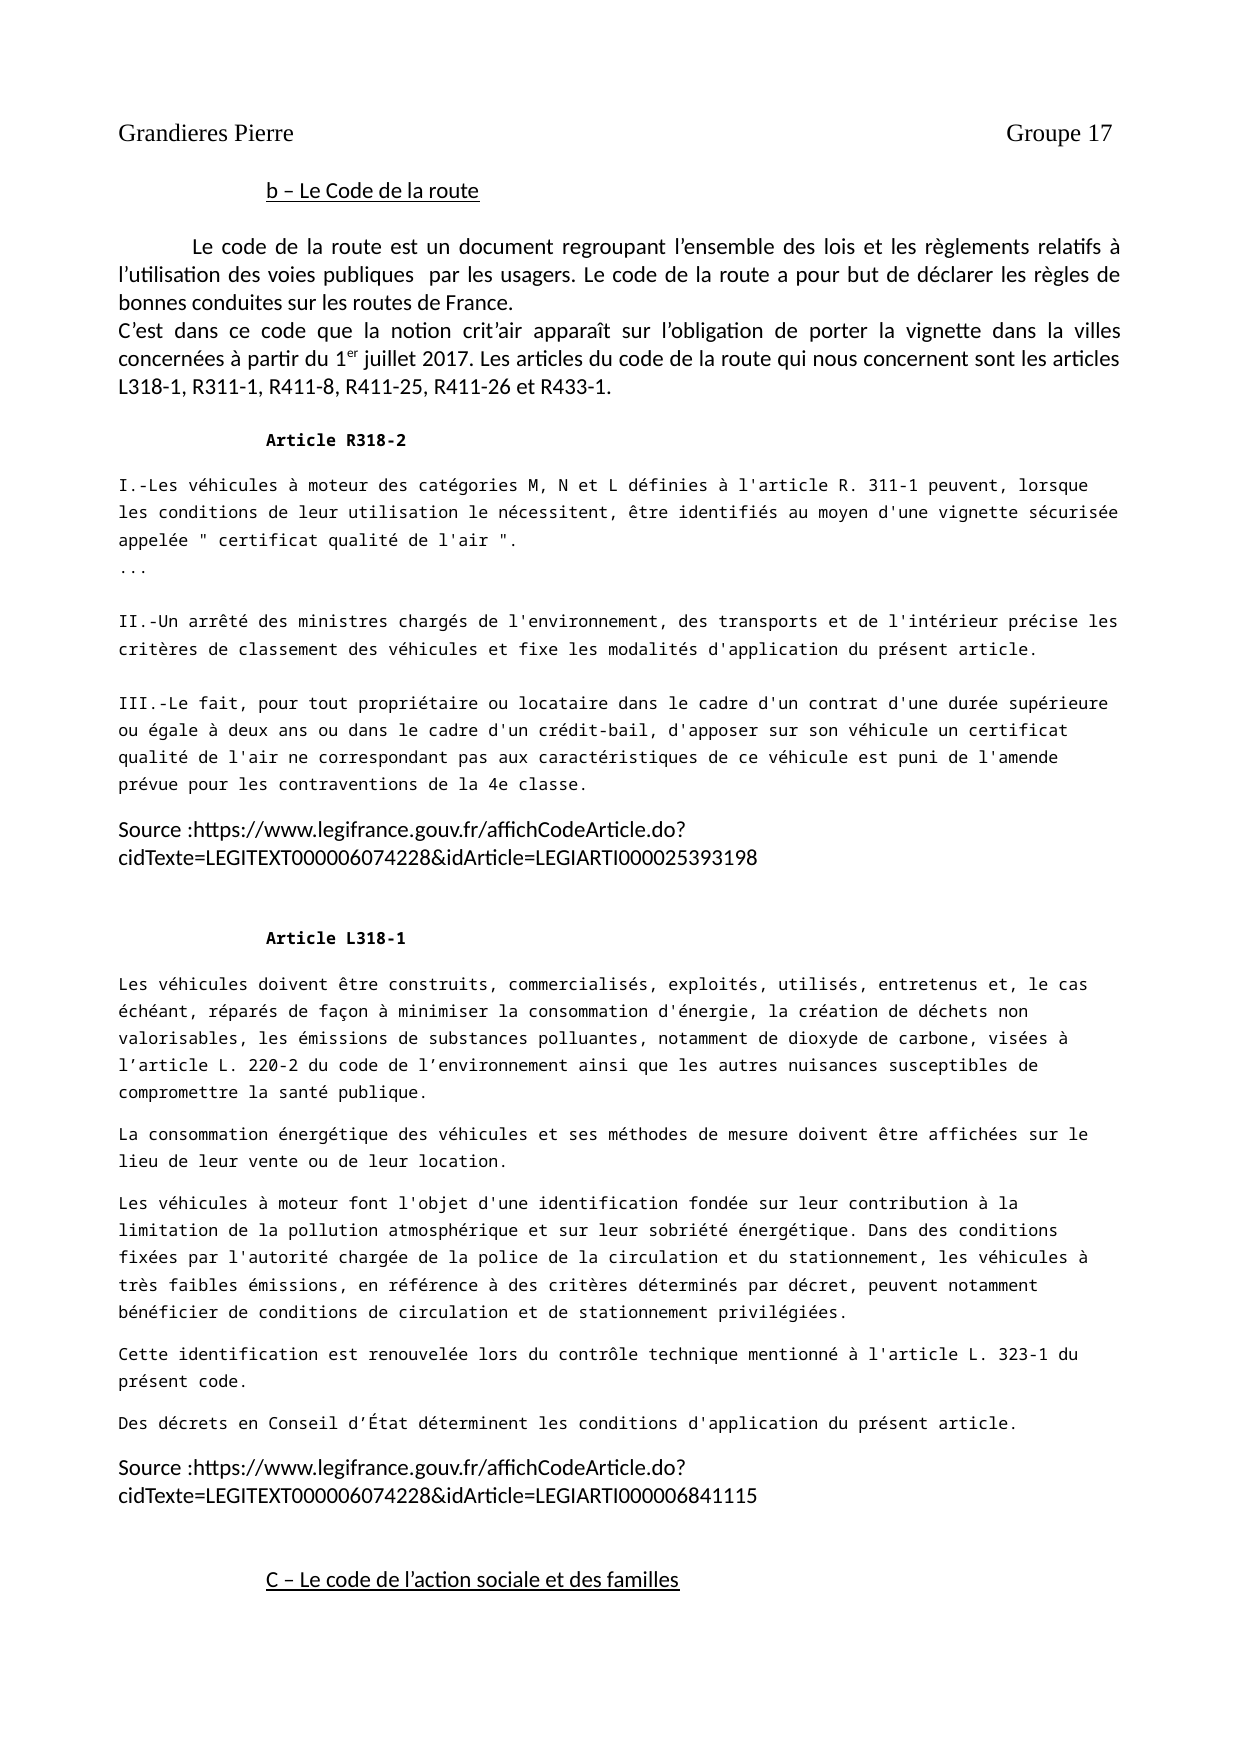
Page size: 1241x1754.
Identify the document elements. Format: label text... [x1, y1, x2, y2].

text Le code de la route est un document regroupant l’ensemble des lois et les règlements relatifs à l’utilisation des voies publiques par les usagers. Le code de la route a pour but de déclarer les règles de bonnes conduites sur les routes de France. [118, 232, 1122, 316]
text Article R318-2 [118, 428, 1122, 451]
text Cette identification est renouvelée lors du contrôle technique mentionné à l'article L. 323-1 du présent code. [118, 1342, 1122, 1392]
text b – Le Code de la route [118, 176, 1122, 204]
text Des décrets en Conseil d’État déterminent les conditions d'application du présent article. [118, 1411, 1122, 1434]
text Les véhicules à moteur font l'objet d'une identification fondée sur leur contribution à la limitation de la pollution atmosphérique et sur leur sobriété énergétique. Dans des conditions fixées par l'autorité chargée de la police de la circulation et du stationnement, les véhicules à très faibles émissions, en référence à des critères déterminés par décret, peuvent notamment bénéficier de conditions de circulation et de stationnement privilégiées. [118, 1192, 1122, 1323]
text C’est dans ce code que la notion crit’air apparaît sur l’obligation de porter la vignette dans la villes concernées à partir du 1er juillet 2017. Les articles du code de la route qui nous concernent sont les articles L318-1, R311-1, R411-8, R411-25, R411-26 et R433-1. [118, 316, 1122, 401]
text I.-Les véhicules à moteur des catégories M, N et L définies à l'article R. 311-1 peuvent, lorsque les conditions de leur utilisation le nécessitent, être identifiés au moyen d'une vignette sécurisée appelée " certificat qualité de l'air ". ... II.-Un arrêté des ministres chargés de l'environnement, des transports et de l'intérieur précise les critères de classement des véhicules et fixe les modalités d'application du présent article. III.-Le fait, pour tout propriétaire ou locataire dans le cadre d'un contrat d'une durée supérieure ou égale à deux ans ou dans le cadre d'un crédit-bail, d'apposer sur son véhicule un certificat qualité de l'air ne correspondant pas aux caractéristiques de ce véhicule est puni de l'amende prévue pour les contraventions de la 4e classe. [118, 474, 1122, 796]
text Source :https://www.legifrance.gouv.fr/affichCodeArticle.do?cidTexte=LEGITEXT000006074228&idArticle=LEGIARTI000025393198 [118, 815, 1122, 871]
text Les véhicules doivent être construits, commercialisés, exploités, utilisés, entretenus et, le cas échéant, réparés de façon à minimiser la consommation d'énergie, la création de déchets non valorisables, les émissions de substances polluantes, notamment de dioxyde de carbone, visées à l’article L. 220-2 du code de l’environnement ainsi que les autres nuisances susceptibles de compromettre la santé publique. [118, 972, 1122, 1104]
text Source :https://www.legifrance.gouv.fr/affichCodeArticle.do?cidTexte=LEGITEXT000006074228&idArticle=LEGIARTI000006841115 [118, 1453, 1122, 1509]
text Article L318-1 [118, 927, 1122, 949]
text C – Le code de l’action sociale et des familles [118, 1565, 1122, 1593]
text La consommation énergétique des véhicules et ses méthodes de mesure doivent être affichées sur le lieu de leur vente ou de leur location. [118, 1123, 1122, 1173]
